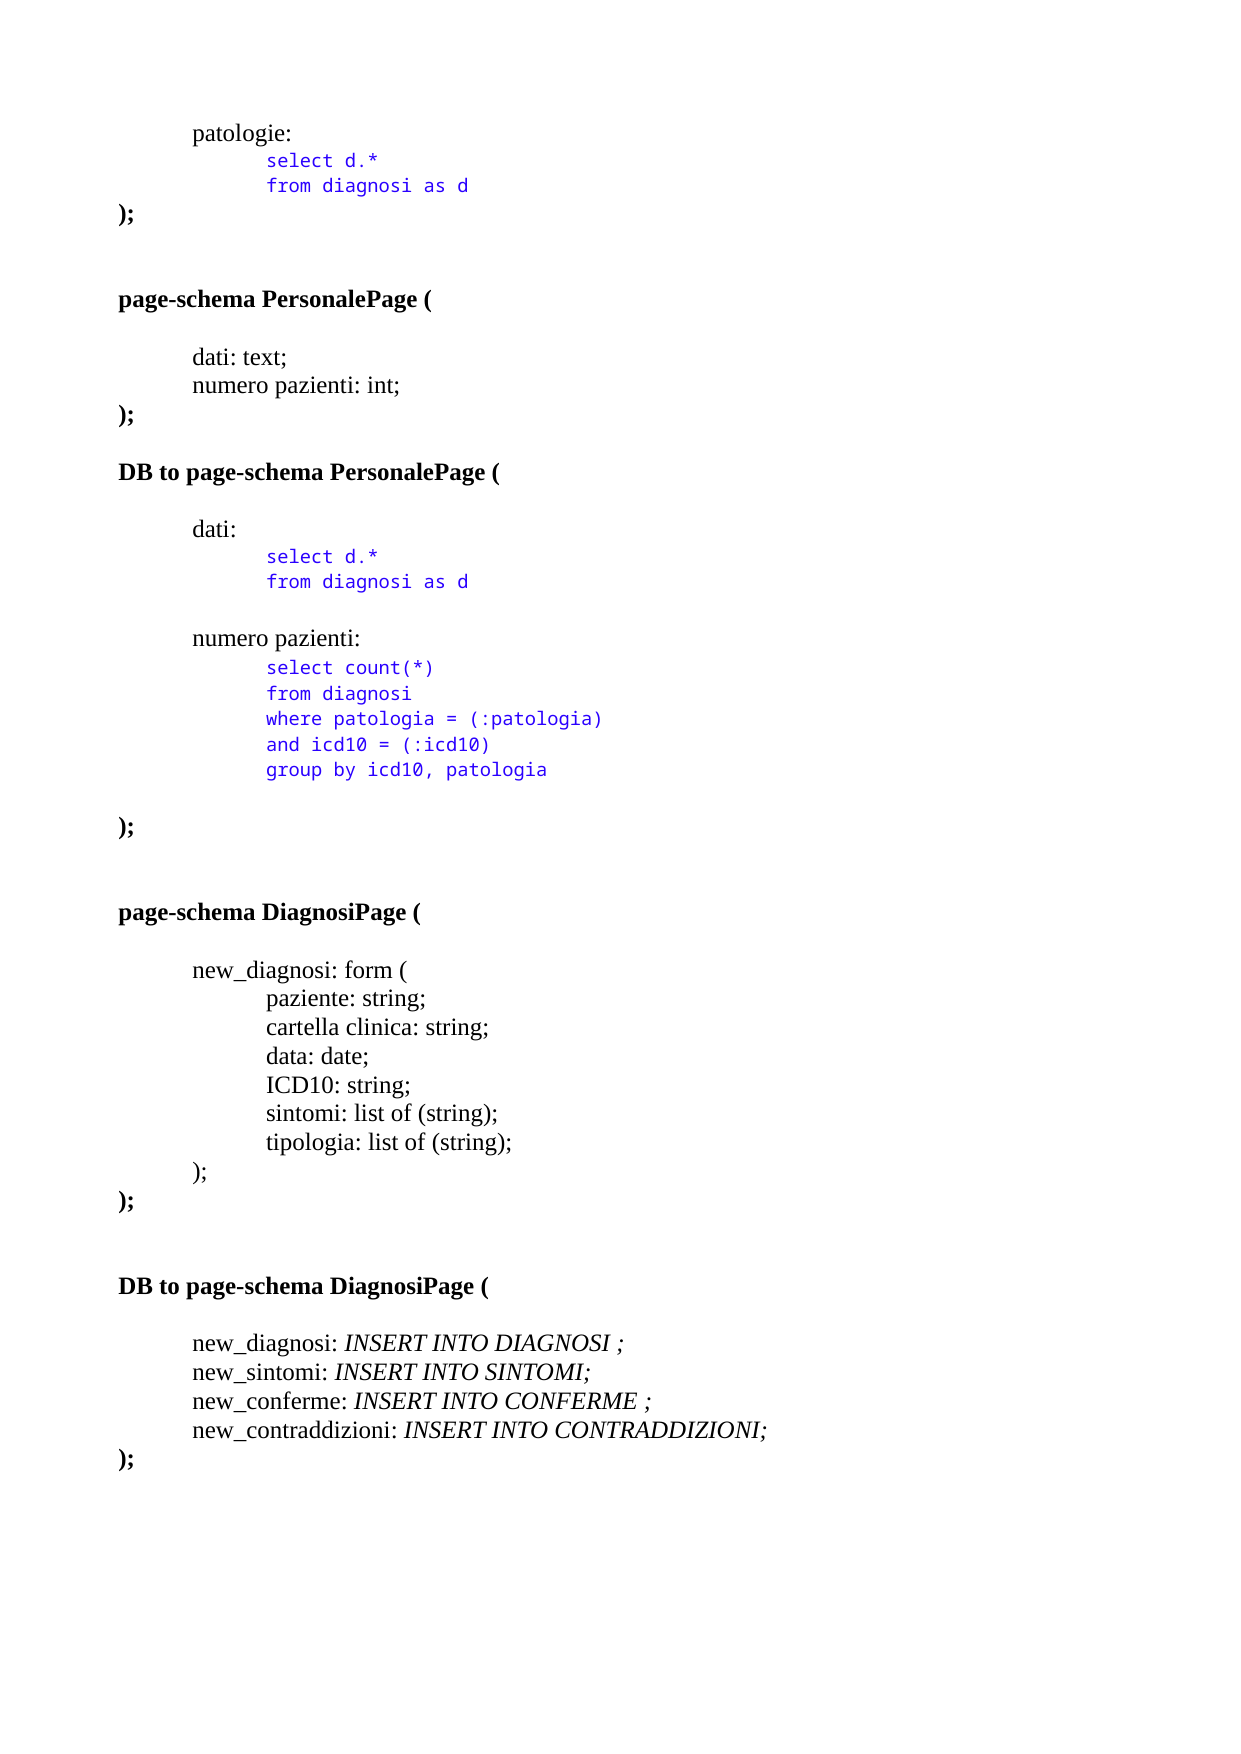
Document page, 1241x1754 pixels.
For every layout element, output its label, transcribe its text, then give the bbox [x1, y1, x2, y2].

text from diagnosi as d [118, 172, 1122, 198]
text DB to page-schema PersonalePage ( [118, 457, 1122, 485]
text and icd10 = (:icd10) [118, 731, 1122, 757]
text ICD10: string; [118, 1070, 1122, 1098]
text new_diagnosi: INSERT INTO DIAGNOSI ; [118, 1328, 1122, 1357]
text ); [118, 1156, 1122, 1185]
text from diagnosi as d [118, 568, 1122, 594]
text select d.* [118, 147, 1122, 172]
text group by icd10, patologia [118, 757, 1122, 782]
text patologie: [118, 118, 1122, 147]
text dati: [118, 514, 1122, 543]
text ); [118, 198, 1122, 227]
text select count(*) [118, 651, 1122, 680]
text page-schema PersonalePage ( [118, 284, 1122, 313]
text new_diagnosi: form ( [118, 955, 1122, 983]
text ); [118, 1185, 1122, 1213]
text sintomi: list of (string); [118, 1098, 1122, 1127]
text cartella clinica: string; [118, 1012, 1122, 1041]
text paziente: string; [118, 983, 1122, 1012]
text where patologia = (:patologia) [118, 706, 1122, 731]
text new_conferme: INSERT INTO CONFERME ; [118, 1386, 1122, 1415]
text new_contraddizioni: INSERT INTO CONTRADDIZIONI; [118, 1415, 1122, 1443]
text dati: text; [118, 342, 1122, 370]
text new_sintomi: INSERT INTO SINTOMI; [118, 1357, 1122, 1386]
text DB to page-schema DiagnosiPage ( [118, 1271, 1122, 1300]
text data: date; [118, 1041, 1122, 1070]
text page-schema DiagnosiPage ( [118, 897, 1122, 926]
text numero pazienti: int; [118, 370, 1122, 399]
text numero pazienti: [118, 623, 1122, 651]
text select d.* [118, 543, 1122, 568]
text ); [118, 811, 1122, 840]
text tipologia: list of (string); [118, 1127, 1122, 1156]
text ); [118, 1443, 1122, 1472]
text from diagnosi [118, 680, 1122, 706]
text ); [118, 399, 1122, 428]
